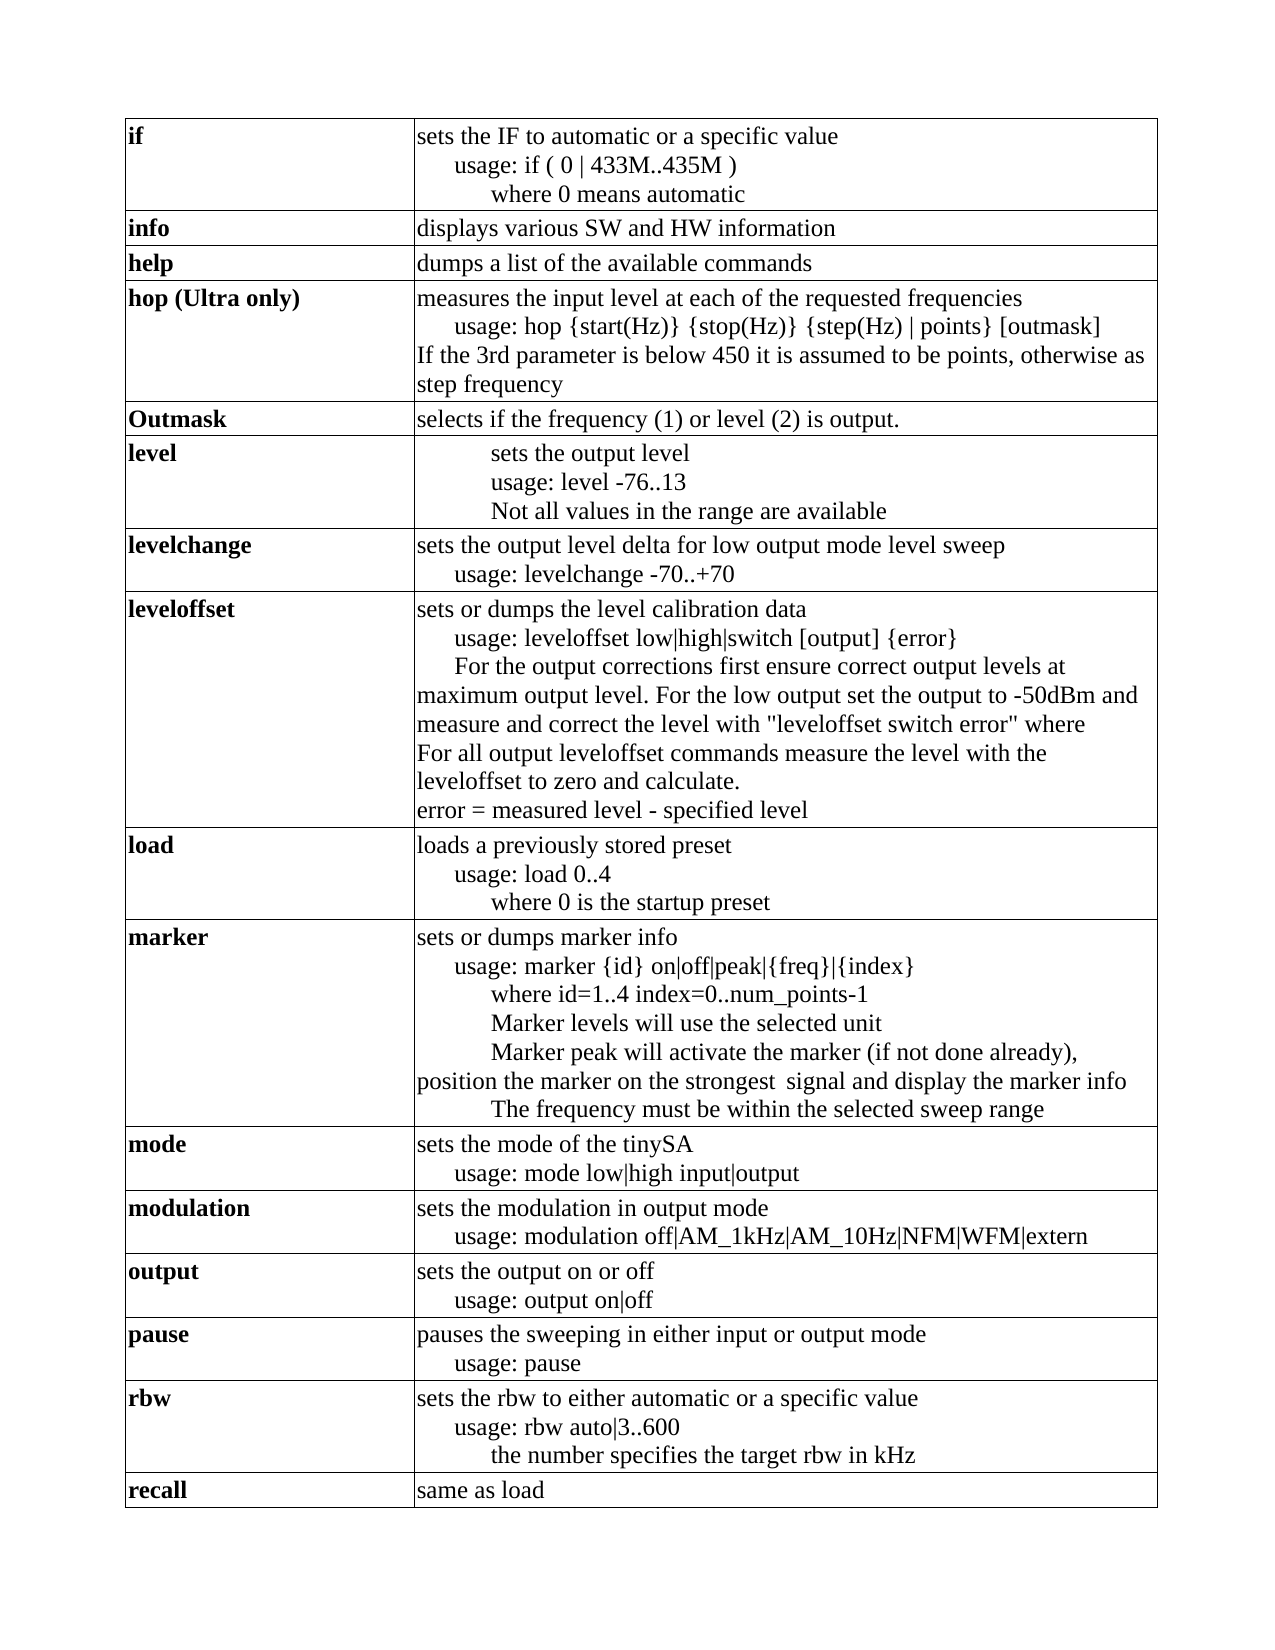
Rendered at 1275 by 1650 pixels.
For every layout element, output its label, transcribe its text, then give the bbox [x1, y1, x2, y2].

table_cell same as load [415, 1473, 1157, 1507]
table_cell levelchange [126, 529, 414, 591]
table_cell loads a previously stored preset usage: load 0..4 where 0 is the startup preset [415, 828, 1157, 919]
table_cell dumps a list of the available commands [415, 246, 1157, 280]
table_cell sets the IF to automatic or a specific value usage: if ( 0 | 433M..435M ) where 0 means automatic [415, 119, 1157, 210]
table_cell sets the modulation in output mode usage: modulation off|AM_1kHz|AM_10Hz|NFM|WFM|extern [415, 1191, 1157, 1253]
table_cell output [126, 1254, 414, 1317]
table_cell sets the output level delta for low output mode level sweep usage: levelchange -70..+70 [415, 529, 1157, 591]
table_cell displays various SW and HW information [415, 211, 1157, 245]
table_cell recall [126, 1473, 414, 1507]
table_cell measures the input level at each of the requested frequencies usage: hop {start(Hz)} {stop(Hz)} {step(Hz) | points} [outmask] If the 3rd parameter is below 450 it is assumed to be points, otherwise as step frequency [415, 281, 1157, 401]
table_cell sets the output on or off usage: output on|off [415, 1254, 1157, 1317]
table_cell if [126, 119, 414, 210]
table_cell pause [126, 1318, 414, 1380]
table_cell mode [126, 1127, 414, 1190]
table_cell pauses the sweeping in either input or output mode usage: pause [415, 1318, 1157, 1380]
table_cell sets the rbw to either automatic or a specific value usage: rbw auto|3..600 the number specifies the target rbw in kHz [415, 1381, 1157, 1472]
table_cell Outmask [126, 402, 414, 435]
table_cell selects if the frequency (1) or level (2) is output. [415, 402, 1157, 435]
table_cell modulation [126, 1191, 414, 1253]
table_cell sets or dumps the level calibration data usage: leveloffset low|high|switch [output] {error} For the output corrections first ensure correct output levels at maximum output level. For the low output set the output to -50dBm and measure and correct the level with "leveloffset switch error" where For all output leveloffset commands measure the level with the leveloffset to zero and calculate. error = measured level - specified level [415, 592, 1157, 827]
table_cell level [126, 436, 414, 527]
table_cell sets or dumps marker info usage: marker {id} on|off|peak|{freq}|{index} where id=1..4 index=0..num_points-1 Marker levels will use the selected unit Marker peak will activate the marker (if not done already), position the marker on the strongest signal and display the marker info The frequency must be within the selected sweep range [415, 920, 1157, 1126]
table_cell leveloffset [126, 592, 414, 827]
table_cell marker [126, 920, 414, 1126]
table_cell load [126, 828, 414, 919]
table_cell hop (Ultra only) [126, 281, 414, 401]
table_cell sets the mode of the tinySA usage: mode low|high input|output [415, 1127, 1157, 1190]
table_cell info [126, 211, 414, 245]
table_cell help [126, 246, 414, 280]
table_cell rbw [126, 1381, 414, 1472]
table_cell sets the output level usage: level -76..13 Not all values in the range are available [415, 436, 1157, 527]
